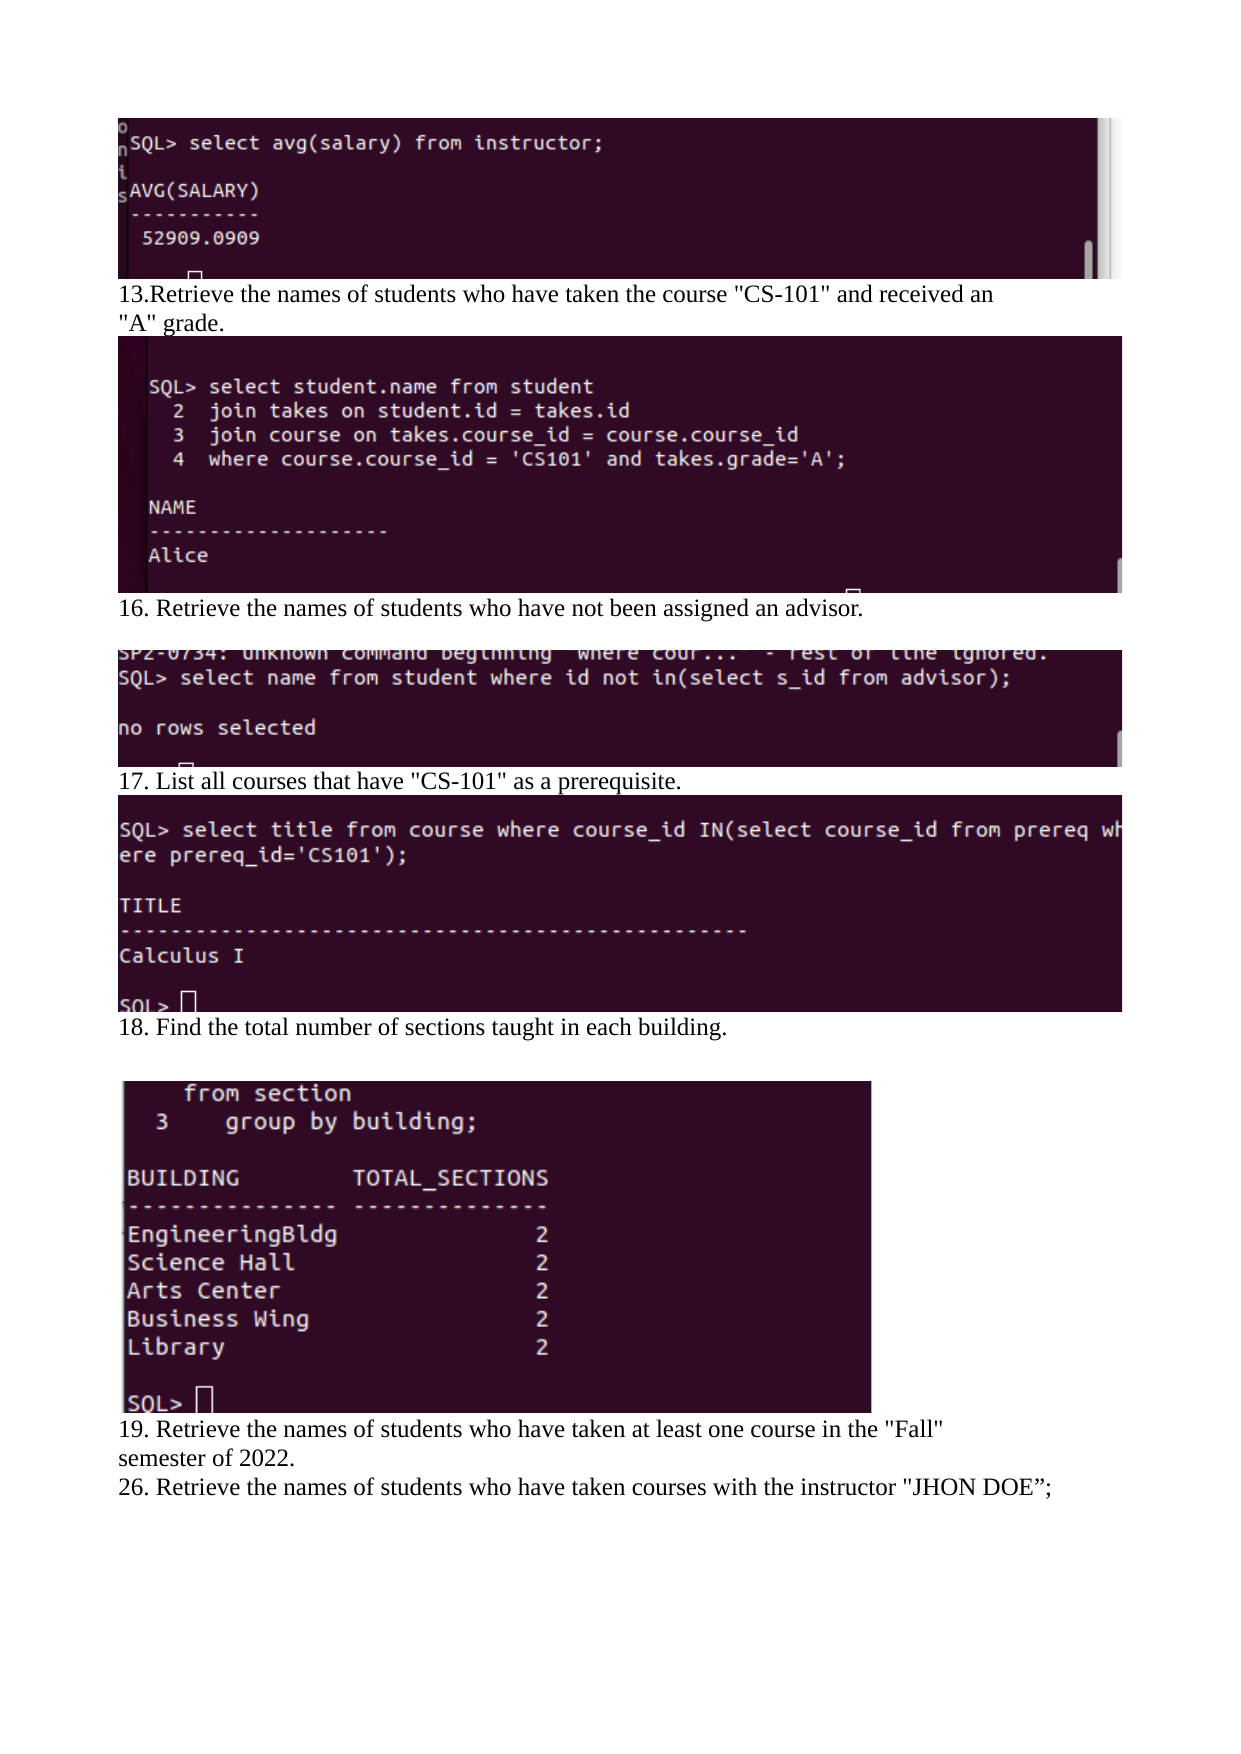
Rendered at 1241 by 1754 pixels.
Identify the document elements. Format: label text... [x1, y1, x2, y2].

picture [118, 650, 1123, 767]
text semester of 2022. [118, 1443, 1122, 1472]
text 18. Find the total number of sections taught in each building. [118, 1012, 1122, 1041]
picture [118, 336, 1123, 593]
text 19. Retrieve the names of students who have taken at least one course in the "Fall" [118, 1414, 1122, 1443]
picture [121, 1081, 872, 1413]
text 13.Retrieve the names of students who have taken the course "CS-101" and received an [118, 279, 1122, 308]
text 16. Retrieve the names of students who have not been assigned an advisor. [118, 593, 1122, 622]
text 26. Retrieve the names of students who have taken courses with the instructor "JHON DOE”; [118, 1472, 1122, 1501]
picture [118, 795, 1123, 1012]
text 17. List all courses that have "CS-101" as a prerequisite. [118, 767, 1122, 795]
picture [118, 118, 1123, 279]
text "A" grade. [118, 308, 1122, 336]
